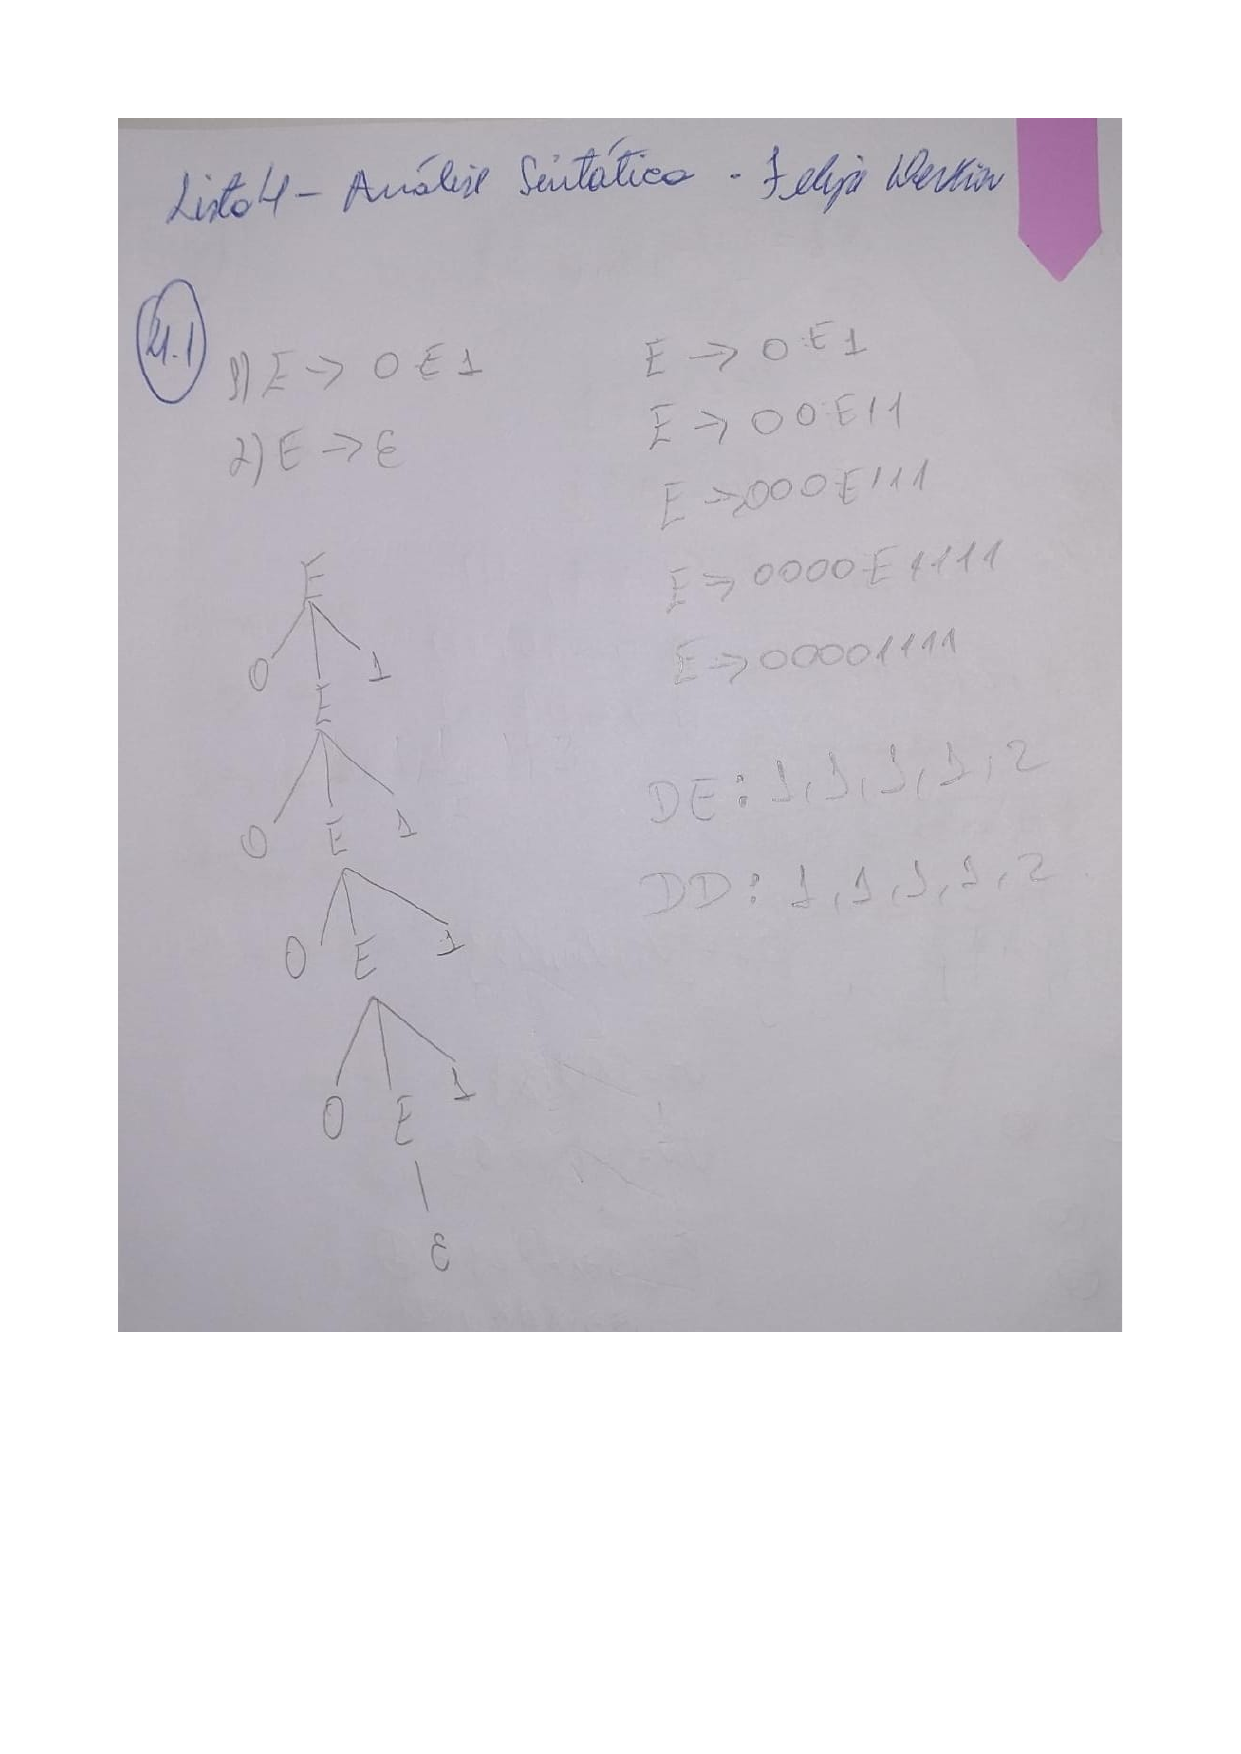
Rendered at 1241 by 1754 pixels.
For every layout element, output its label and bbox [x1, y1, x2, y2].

picture [118, 118, 1123, 1332]
